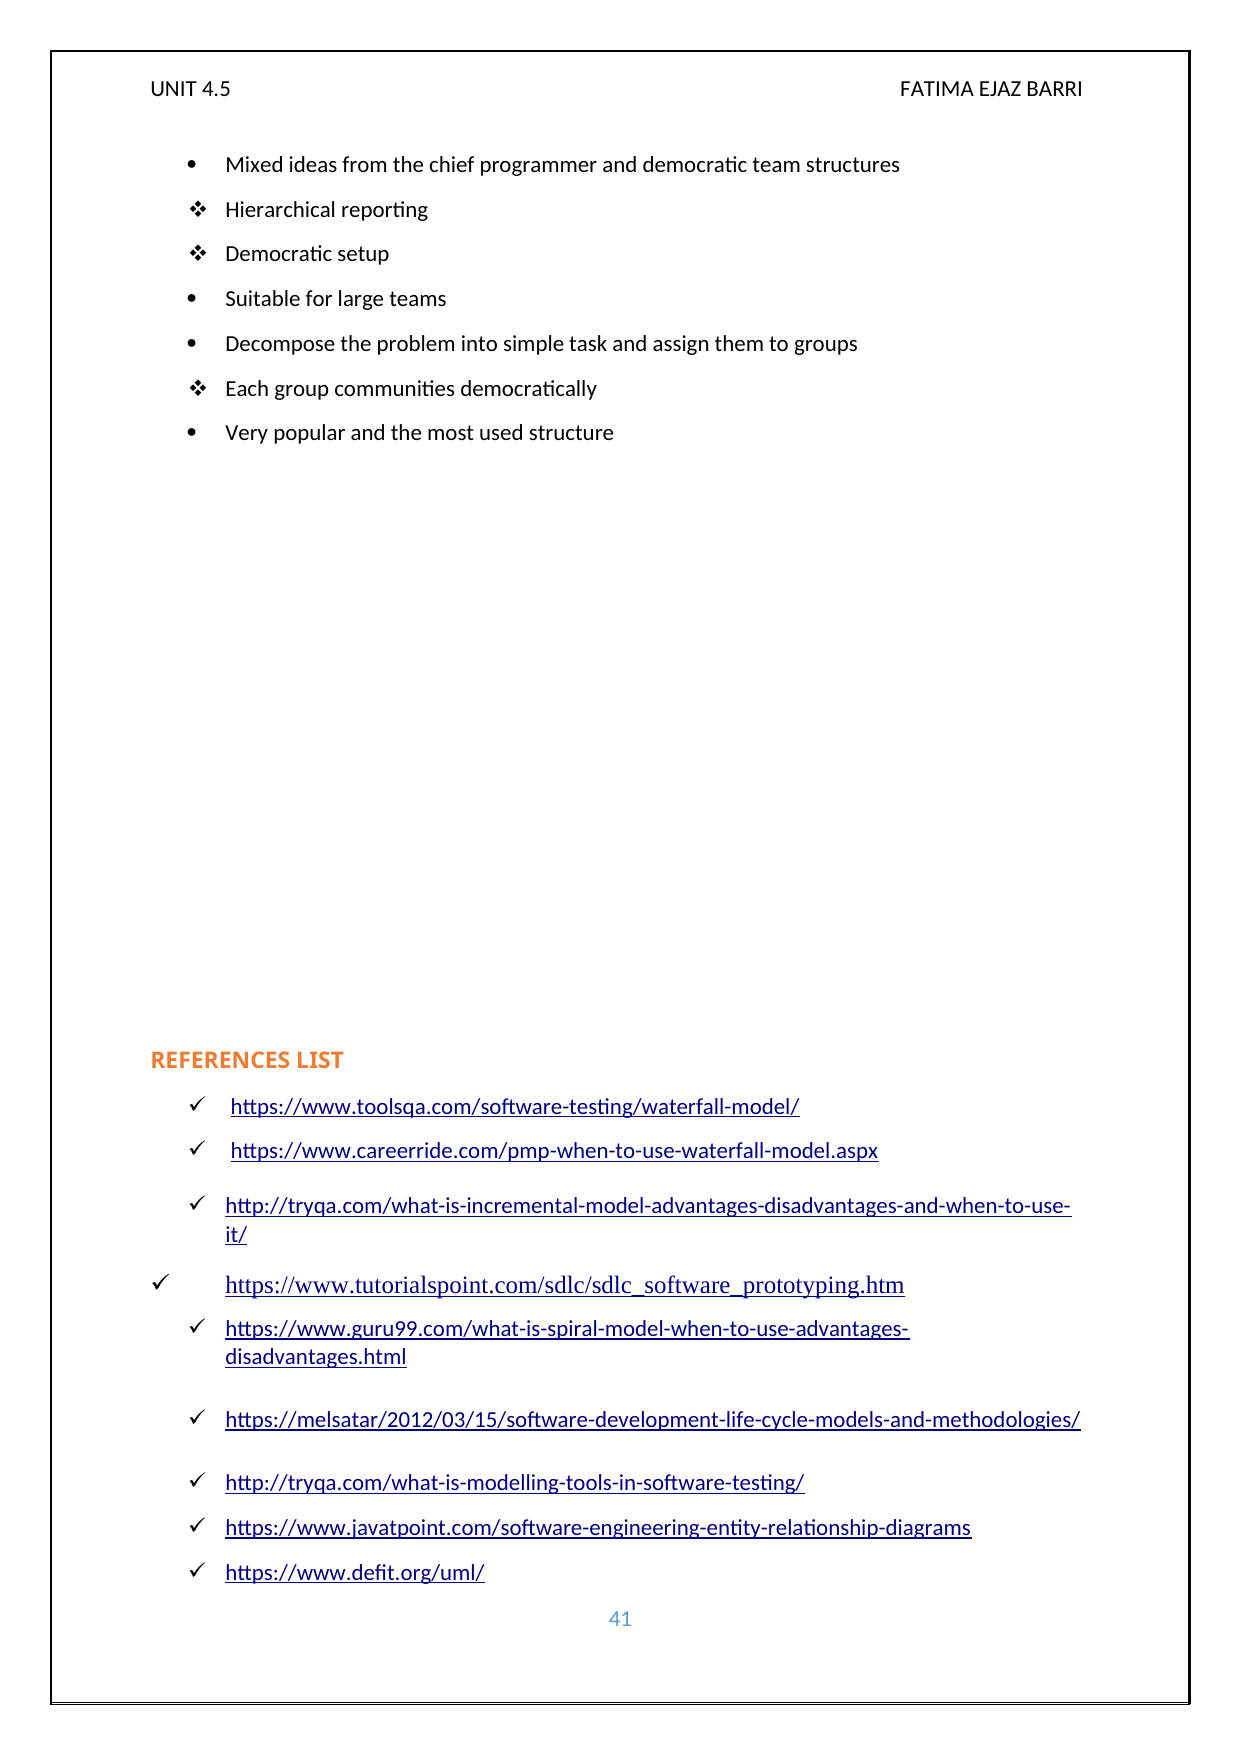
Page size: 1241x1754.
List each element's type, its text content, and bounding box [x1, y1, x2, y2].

list Each group communities democratically [188, 374, 1090, 402]
list Mixed ideas from the chief programmer and democratic team structures [188, 150, 1090, 178]
list https://www.javatpoint.com/software-engineering-entity-relationship-diagrams [188, 1513, 1090, 1541]
list http://tryqa.com/what-is-modelling-tools-in-software-testing/ [188, 1468, 1090, 1496]
list Suitable for large teams [188, 284, 1090, 312]
list https://www.tutorialspoint.com/sdlc/sdlc_software_prototyping.htm [150, 1271, 1085, 1299]
list Decompose the problem into simple task and assign them to groups [188, 329, 1090, 357]
list https://www.guru99.com/what-is-spiral-model-when-to-use-advantages-disadvantages.html [188, 1314, 1090, 1370]
list https://melsatar/2012/03/15/software-development-life-cycle-models-and-methodologies/ [188, 1405, 1090, 1433]
list https://www.defit.org/uml/ [188, 1558, 1090, 1586]
list Hierarchical reporting [188, 195, 1090, 223]
list https://www.toolsqa.com/software-testing/waterfall-model/ [188, 1092, 1090, 1120]
list Democratic setup [188, 239, 1090, 268]
text REFERENCES LIST [150, 1044, 1090, 1075]
list http://tryqa.com/what-is-incremental-model-advantages-disadvantages-and-when-to-use-it/ [188, 1192, 1090, 1248]
list https://www.careerride.com/pmp-when-to-use-waterfall-model.aspx [188, 1137, 1090, 1164]
list Very popular and the most used structure [188, 418, 1090, 446]
